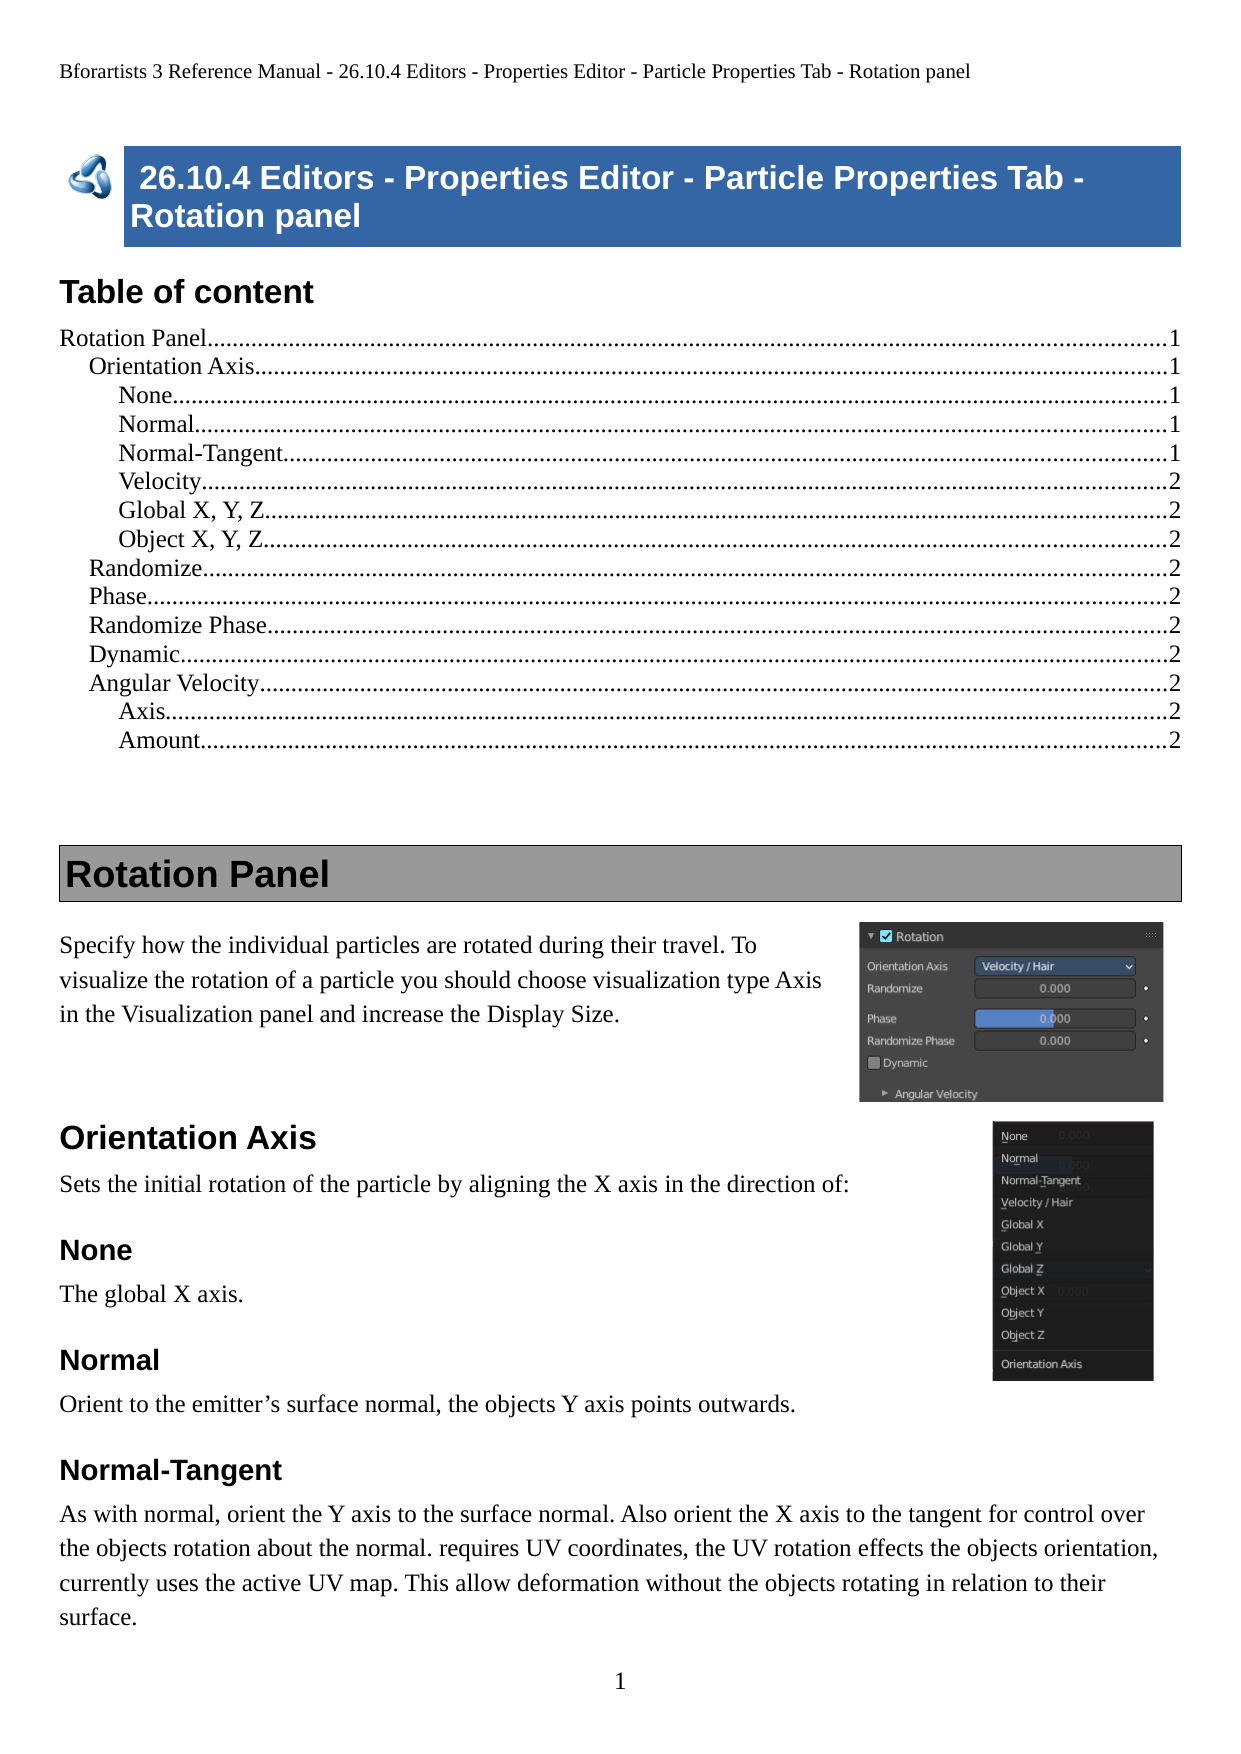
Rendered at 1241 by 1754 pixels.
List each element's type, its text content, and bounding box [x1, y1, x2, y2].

picture [992, 1121, 1154, 1381]
subtitle Table of content [59, 272, 1181, 310]
text Velocity 2 [118, 466, 1181, 495]
picture [65, 152, 114, 202]
picture [859, 922, 1164, 1102]
text Randomize Phase 2 [88, 610, 1181, 639]
text Phase 2 [88, 581, 1181, 610]
table_header [59, 146, 124, 247]
text Normal-Tangent 1 [118, 438, 1181, 466]
subtitle Normal-Tangent [59, 1453, 1181, 1487]
text [1154, 1279, 1181, 1308]
text Amount 2 [118, 725, 1181, 754]
text Axis 2 [118, 696, 1181, 725]
table_header 26.10.4 Editors - Properties Editor - Particle Properties Tab - Rotation panel [124, 146, 1181, 247]
text Orientation Axis 1 [88, 351, 1181, 380]
text Specify how the individual particles are rotated during their travel. To visualize the rotation of a particle you should choose visualization type Axis in the Visualization panel and increase the Display Size. [59, 930, 859, 1028]
table_header Rotation Panel [60, 846, 1181, 901]
subtitle [1154, 1343, 1181, 1377]
text The global X axis. [59, 1279, 992, 1308]
text Sets the initial rotation of the particle by aligning the X axis in the direction of: [59, 1169, 992, 1198]
text Randomize 2 [88, 553, 1181, 581]
subtitle Orientation Axis [59, 1118, 1181, 1157]
text As with normal, orient the Y axis to the surface normal. Also orient the X axis to the tangent for control over the objects rotation about the normal. requires UV coordinates, the UV rotation effects the objects orientation, currently uses the active UV map. This allow deformation without the objects rotating in relation to their surface. [59, 1499, 1181, 1631]
text Object X, Y, Z 2 [118, 524, 1181, 553]
subtitle [1154, 1233, 1181, 1267]
text Rotation Panel 1 [59, 323, 1181, 351]
text Dynamic 2 [88, 639, 1181, 668]
text None 1 [118, 380, 1181, 409]
text Normal 1 [118, 409, 1181, 438]
text Angular Velocity 2 [88, 668, 1181, 696]
subtitle None [59, 1233, 992, 1267]
text Orient to the emitter’s surface normal, the objects Y axis points outwards. [59, 1389, 1181, 1418]
subtitle Normal [59, 1343, 992, 1377]
text Global X, Y, Z 2 [118, 495, 1181, 524]
